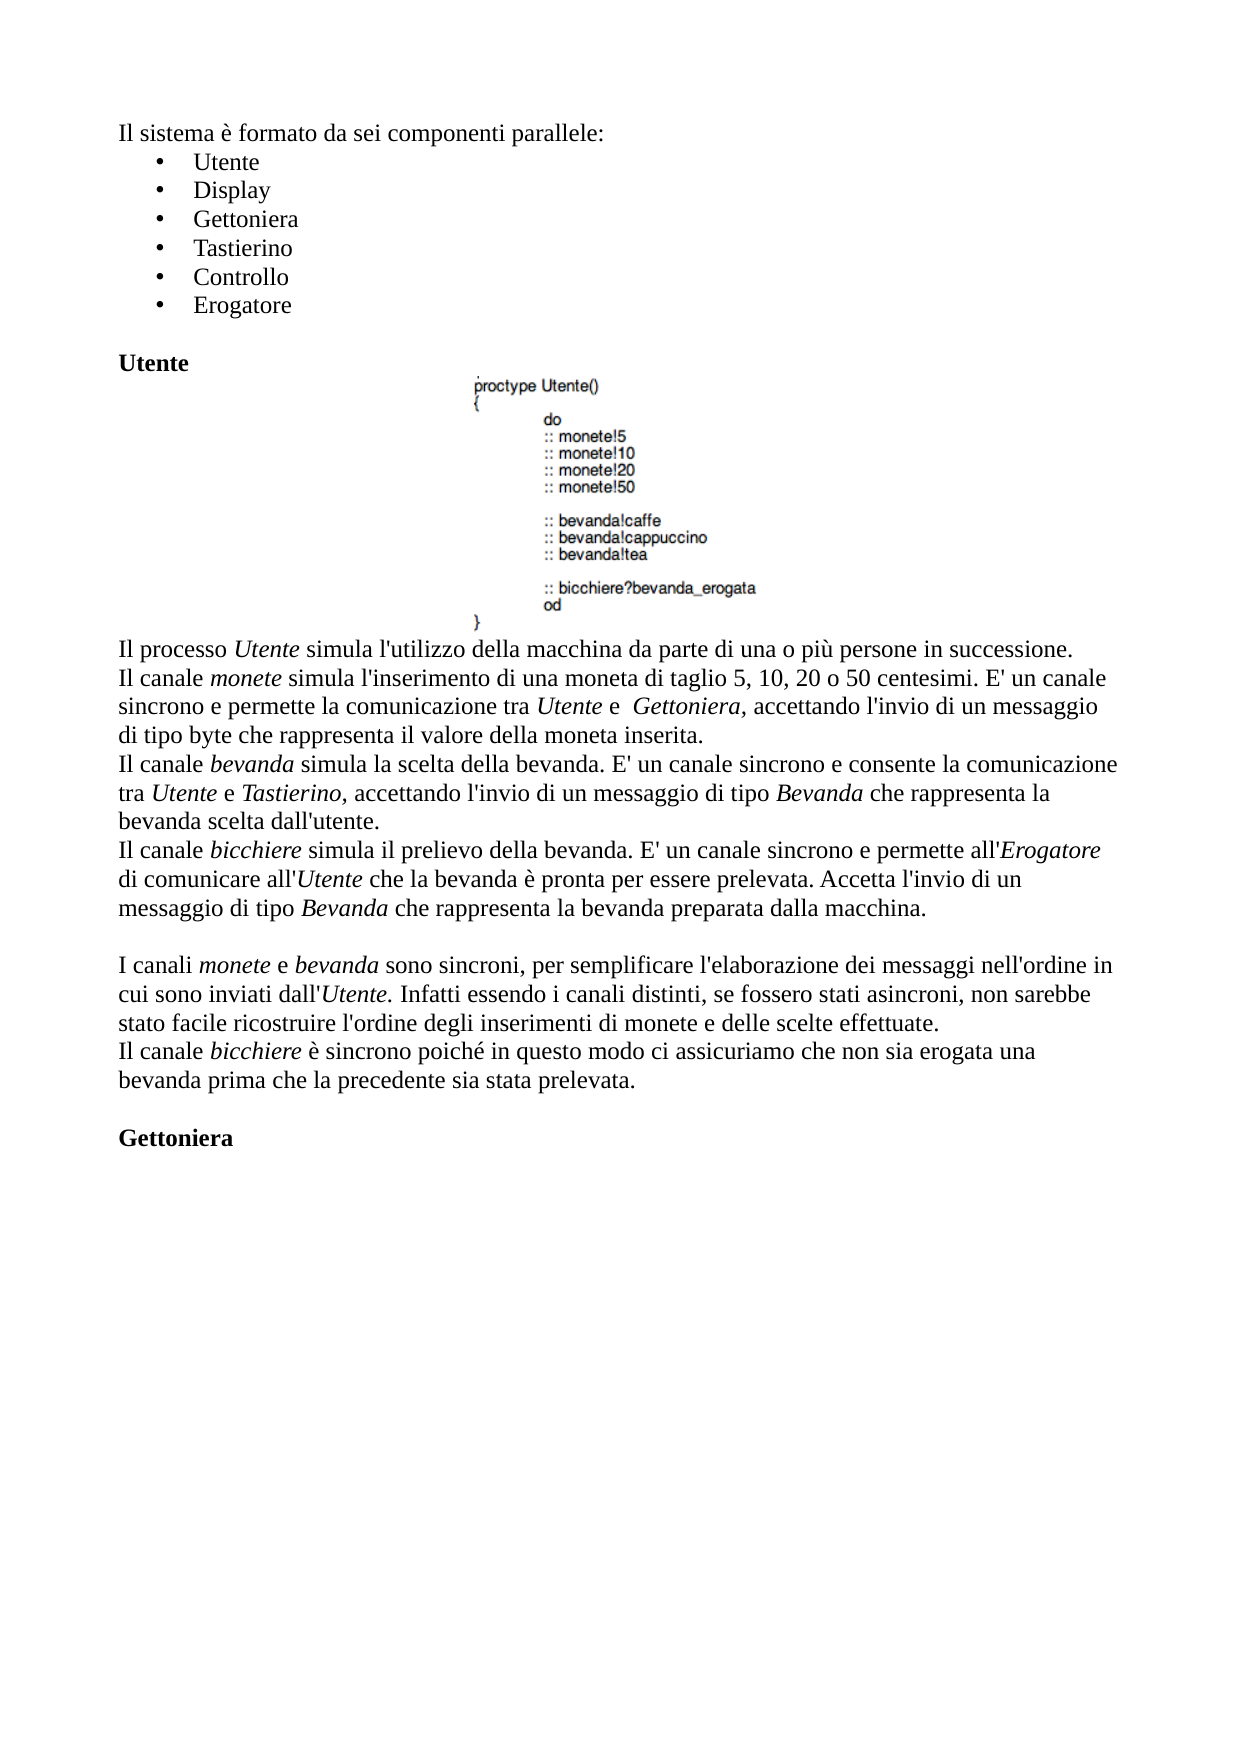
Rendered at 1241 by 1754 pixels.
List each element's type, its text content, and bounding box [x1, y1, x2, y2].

list Display [156, 176, 1122, 204]
picture [474, 376, 767, 634]
list Controllo [156, 262, 1122, 291]
text Il processo Utente simula l'utilizzo della macchina da parte di una o più persone in successione. [118, 377, 1122, 663]
text Il canale monete simula l'inserimento di una moneta di taglio 5, 10, 20 o 50 centesimi. E' un canale sincrono e permette la comunicazione tra Utente e Gettoniera, accettando l'invio di un messaggio di tipo byte che rappresenta il valore della moneta inserita. [118, 663, 1122, 749]
text Utente [118, 348, 1122, 377]
list Utente [156, 147, 1122, 176]
text I canali monete e bevanda sono sincroni, per semplificare l'elaborazione dei messaggi nell'ordine in cui sono inviati dall'Utente. Infatti essendo i canali distinti, se fossero stati asincroni, non sarebbe stato facile ricostruire l'ordine degli inserimenti di monete e delle scelte effettuate. [118, 950, 1122, 1036]
text Il sistema è formato da sei componenti parallele: [118, 118, 1122, 147]
text Il canale bicchiere simula il prelievo della bevanda. E' un canale sincrono e permette all'Erogatore di comunicare all'Utente che la bevanda è pronta per essere prelevata. Accetta l'invio di un messaggio di tipo Bevanda che rappresenta la bevanda preparata dalla macchina. [118, 835, 1122, 921]
text Il canale bevanda simula la scelta della bevanda. E' un canale sincrono e consente la comunicazione tra Utente e Tastierino, accettando l'invio di un messaggio di tipo Bevanda che rappresenta la bevanda scelta dall'utente. [118, 749, 1122, 835]
text Gettoniera [118, 1123, 1122, 1151]
list Erogatore [156, 291, 1122, 319]
list Tastierino [156, 233, 1122, 262]
list Gettoniera [156, 204, 1122, 233]
text Il canale bicchiere è sincrono poiché in questo modo ci assicuriamo che non sia erogata una bevanda prima che la precedente sia stata prelevata. [118, 1036, 1122, 1094]
